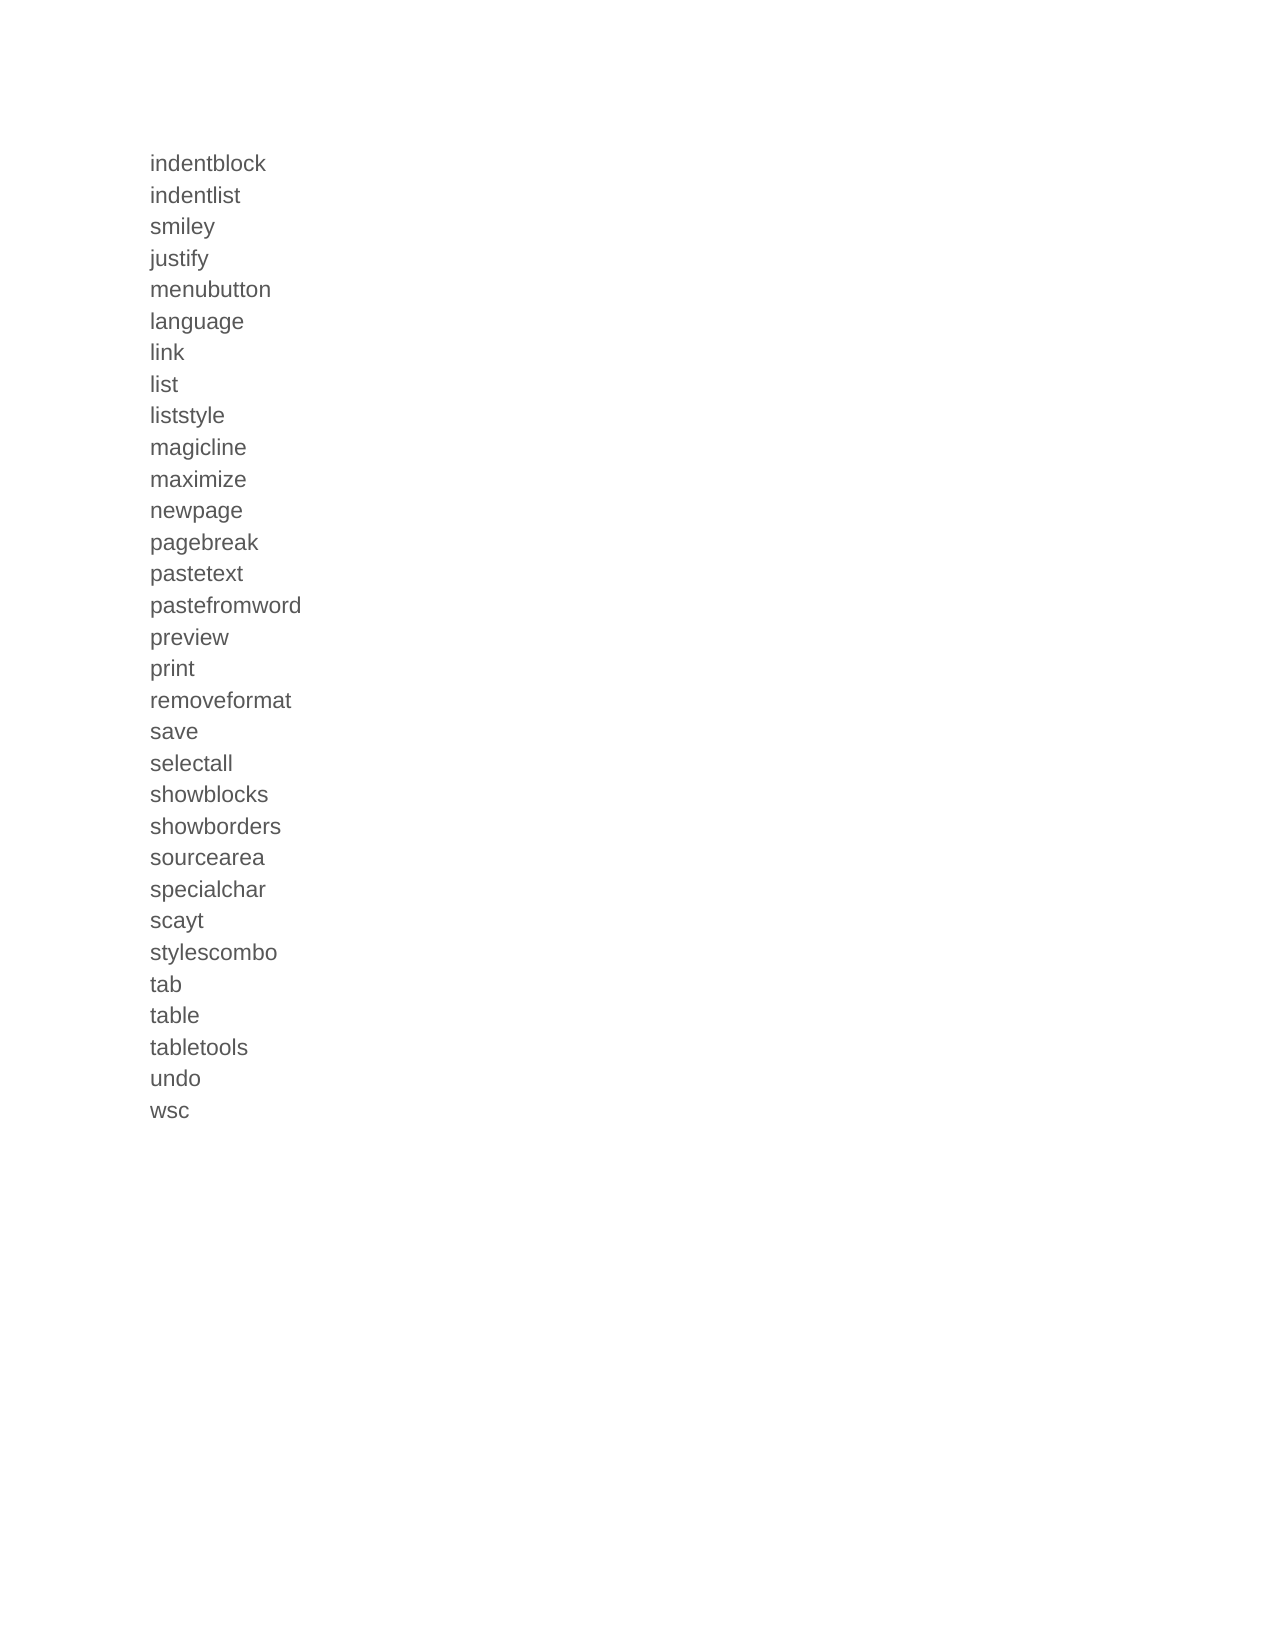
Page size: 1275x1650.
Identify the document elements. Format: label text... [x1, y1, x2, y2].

text indentblock indentlist smiley justify menubutton language link list liststyle magicline maximize newpage pagebreak pastetext pastefromword preview print removeformat save selectall showblocks showborders sourcearea specialchar scayt stylescombo tab table tabletools undo wsc [150, 150, 1109, 1123]
